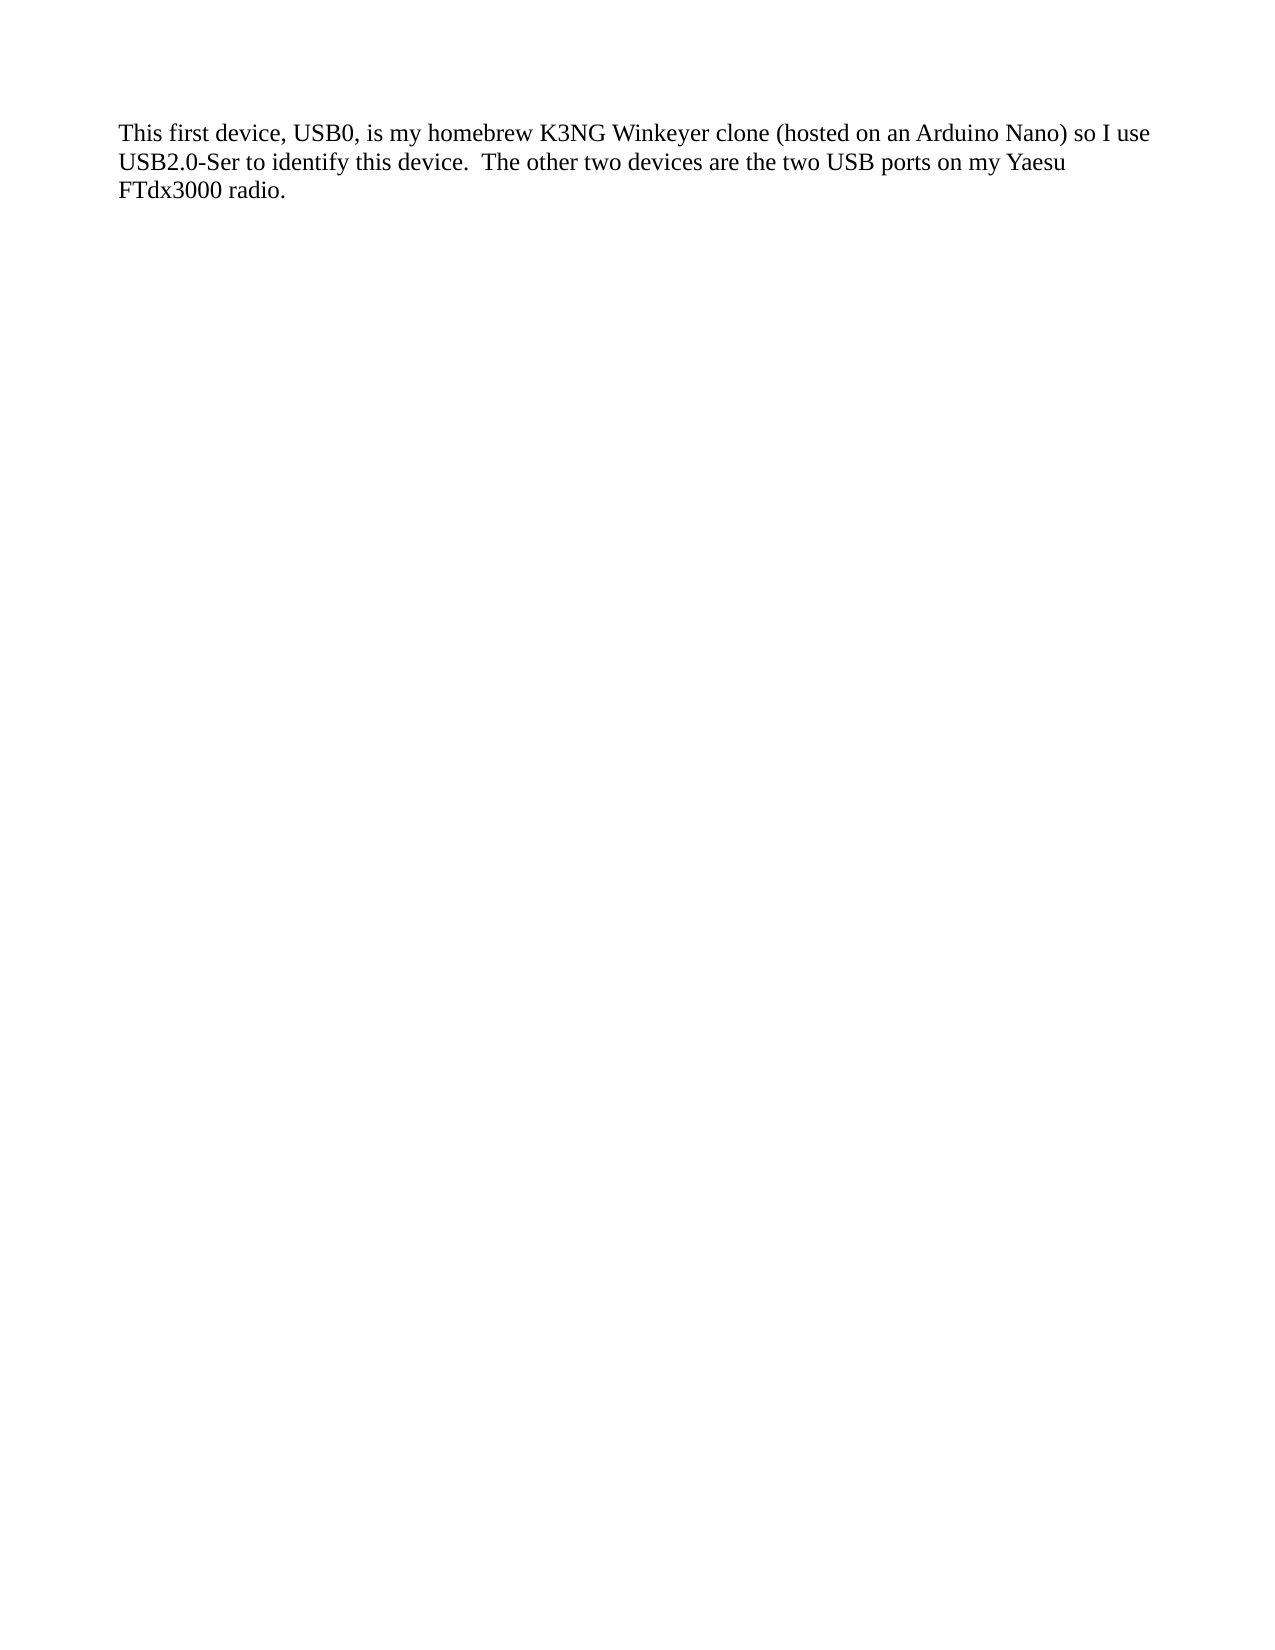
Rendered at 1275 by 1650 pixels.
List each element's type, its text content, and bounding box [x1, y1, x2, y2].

text This first device, USB0, is my homebrew K3NG Winkeyer clone (hosted on an Arduino Nano) so I use USB2.0-Ser to identify this device. The other two devices are the two USB ports on my Yaesu FTdx3000 radio. [118, 118, 1157, 204]
